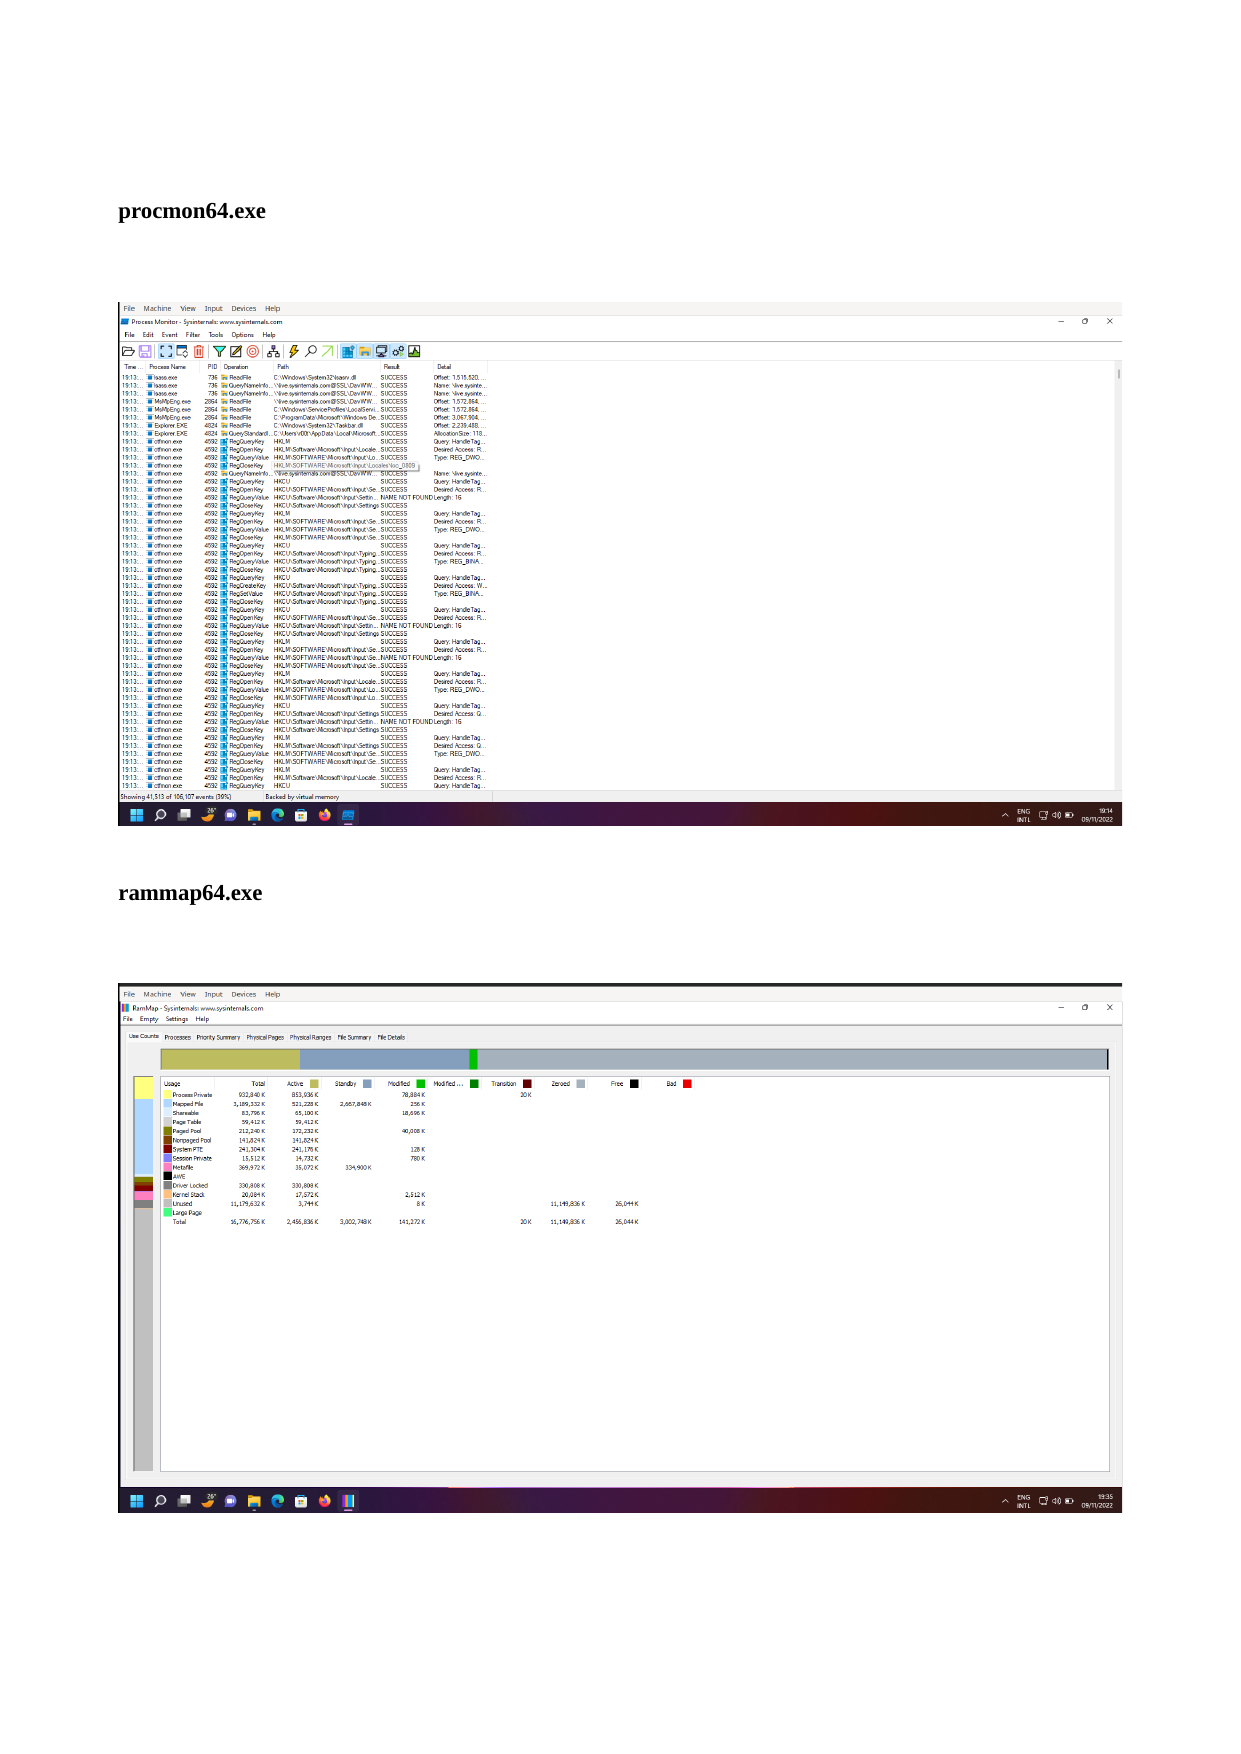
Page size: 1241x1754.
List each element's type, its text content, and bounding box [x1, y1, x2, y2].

picture [118, 302, 1123, 826]
picture [118, 983, 1123, 1513]
text procmon64.exe [118, 197, 1122, 223]
text rammap64.exe [118, 878, 1122, 905]
